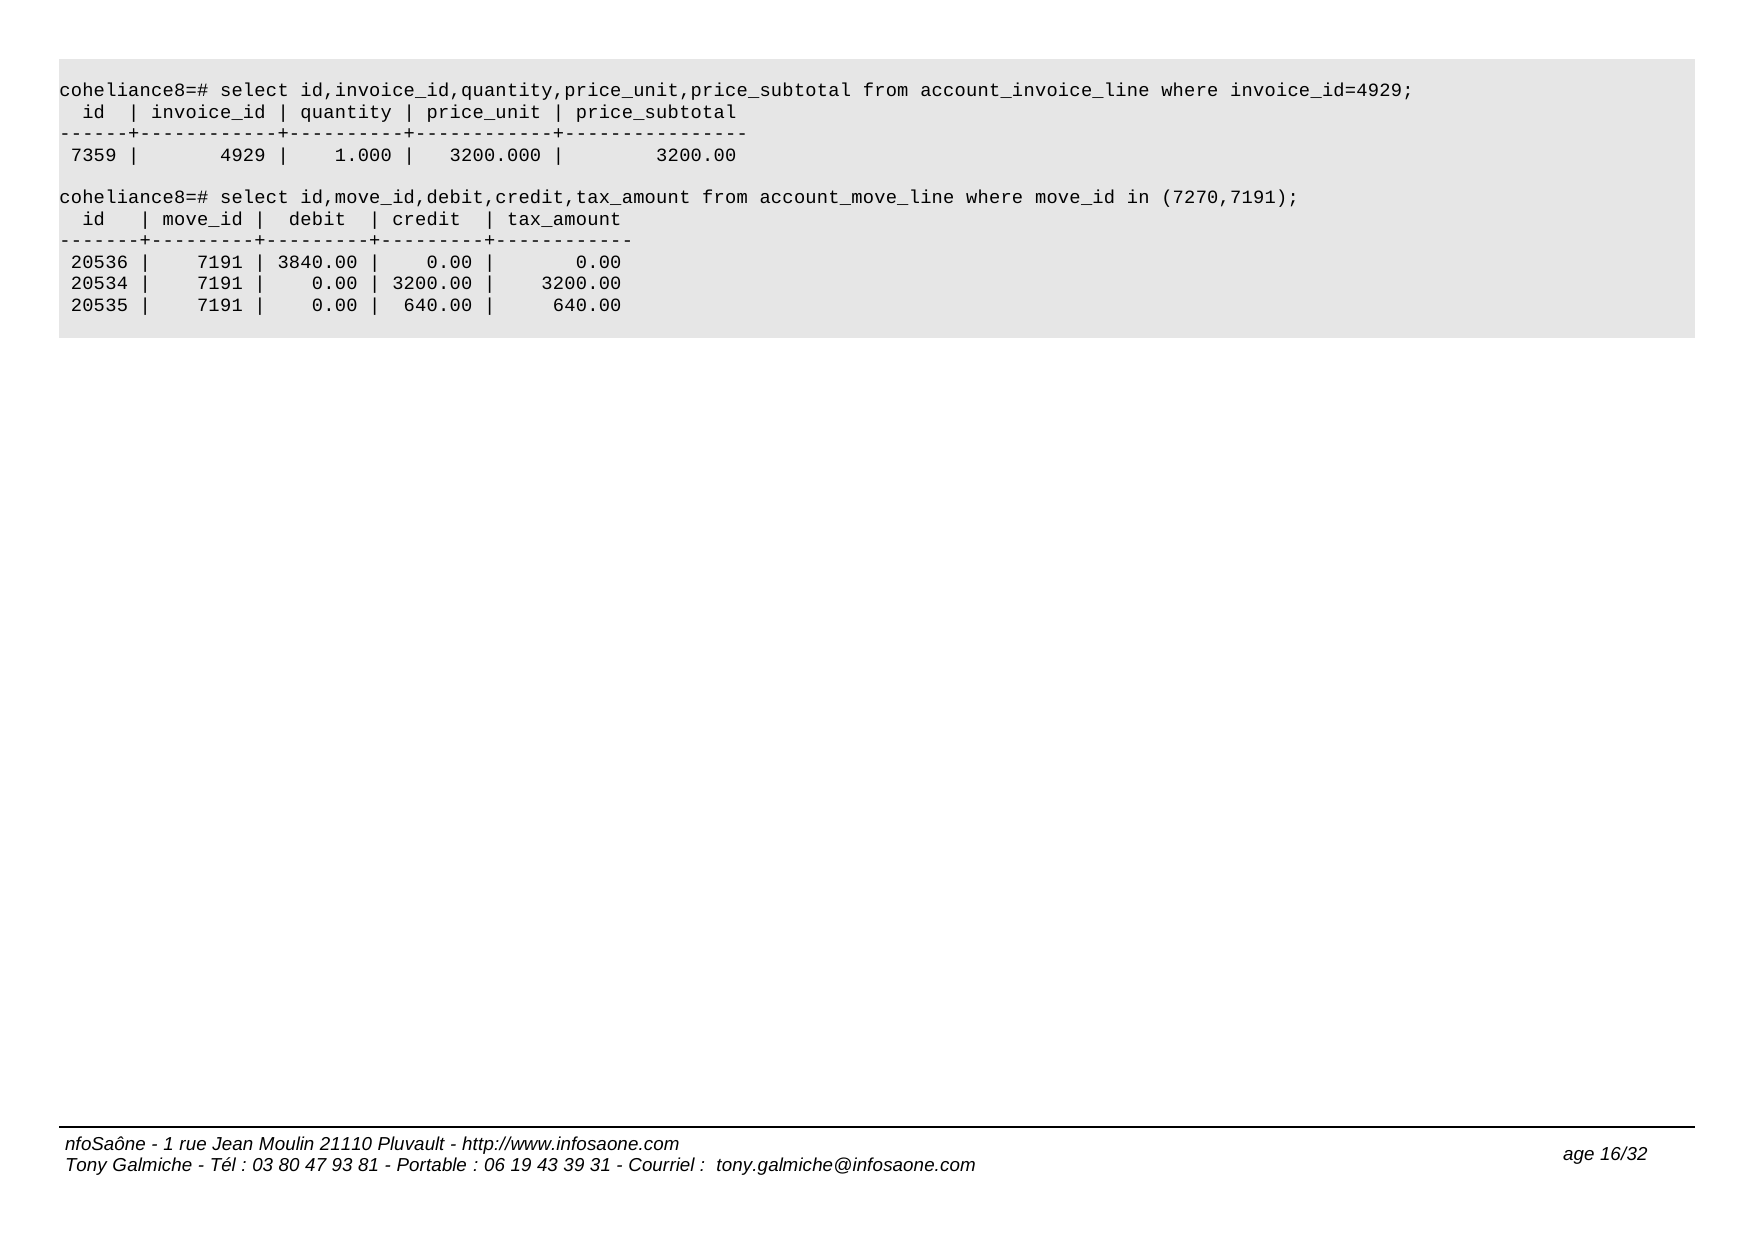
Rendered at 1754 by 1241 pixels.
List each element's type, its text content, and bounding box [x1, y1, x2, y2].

text id | invoice_id | quantity | price_unit | price_subtotal [59, 102, 1695, 123]
text 7359 | 4929 | 1.000 | 3200.000 | 3200.00 [59, 145, 1695, 166]
text id | move_id | debit | credit | tax_amount [59, 209, 1695, 231]
text coheliance8=# select id,invoice_id,quantity,price_unit,price_subtotal from account_invoice_line where invoice_id=4929; [59, 81, 1695, 102]
text 20534 | 7191 | 0.00 | 3200.00 | 3200.00 [59, 274, 1695, 295]
text 20535 | 7191 | 0.00 | 640.00 | 640.00 [59, 295, 1695, 317]
text 20536 | 7191 | 3840.00 | 0.00 | 0.00 [59, 252, 1695, 274]
text -------+---------+---------+---------+------------ [59, 231, 1695, 252]
text ------+------------+----------+------------+---------------- [59, 123, 1695, 145]
text coheliance8=# select id,move_id,debit,credit,tax_amount from account_move_line where move_id in (7270,7191); [59, 188, 1695, 209]
